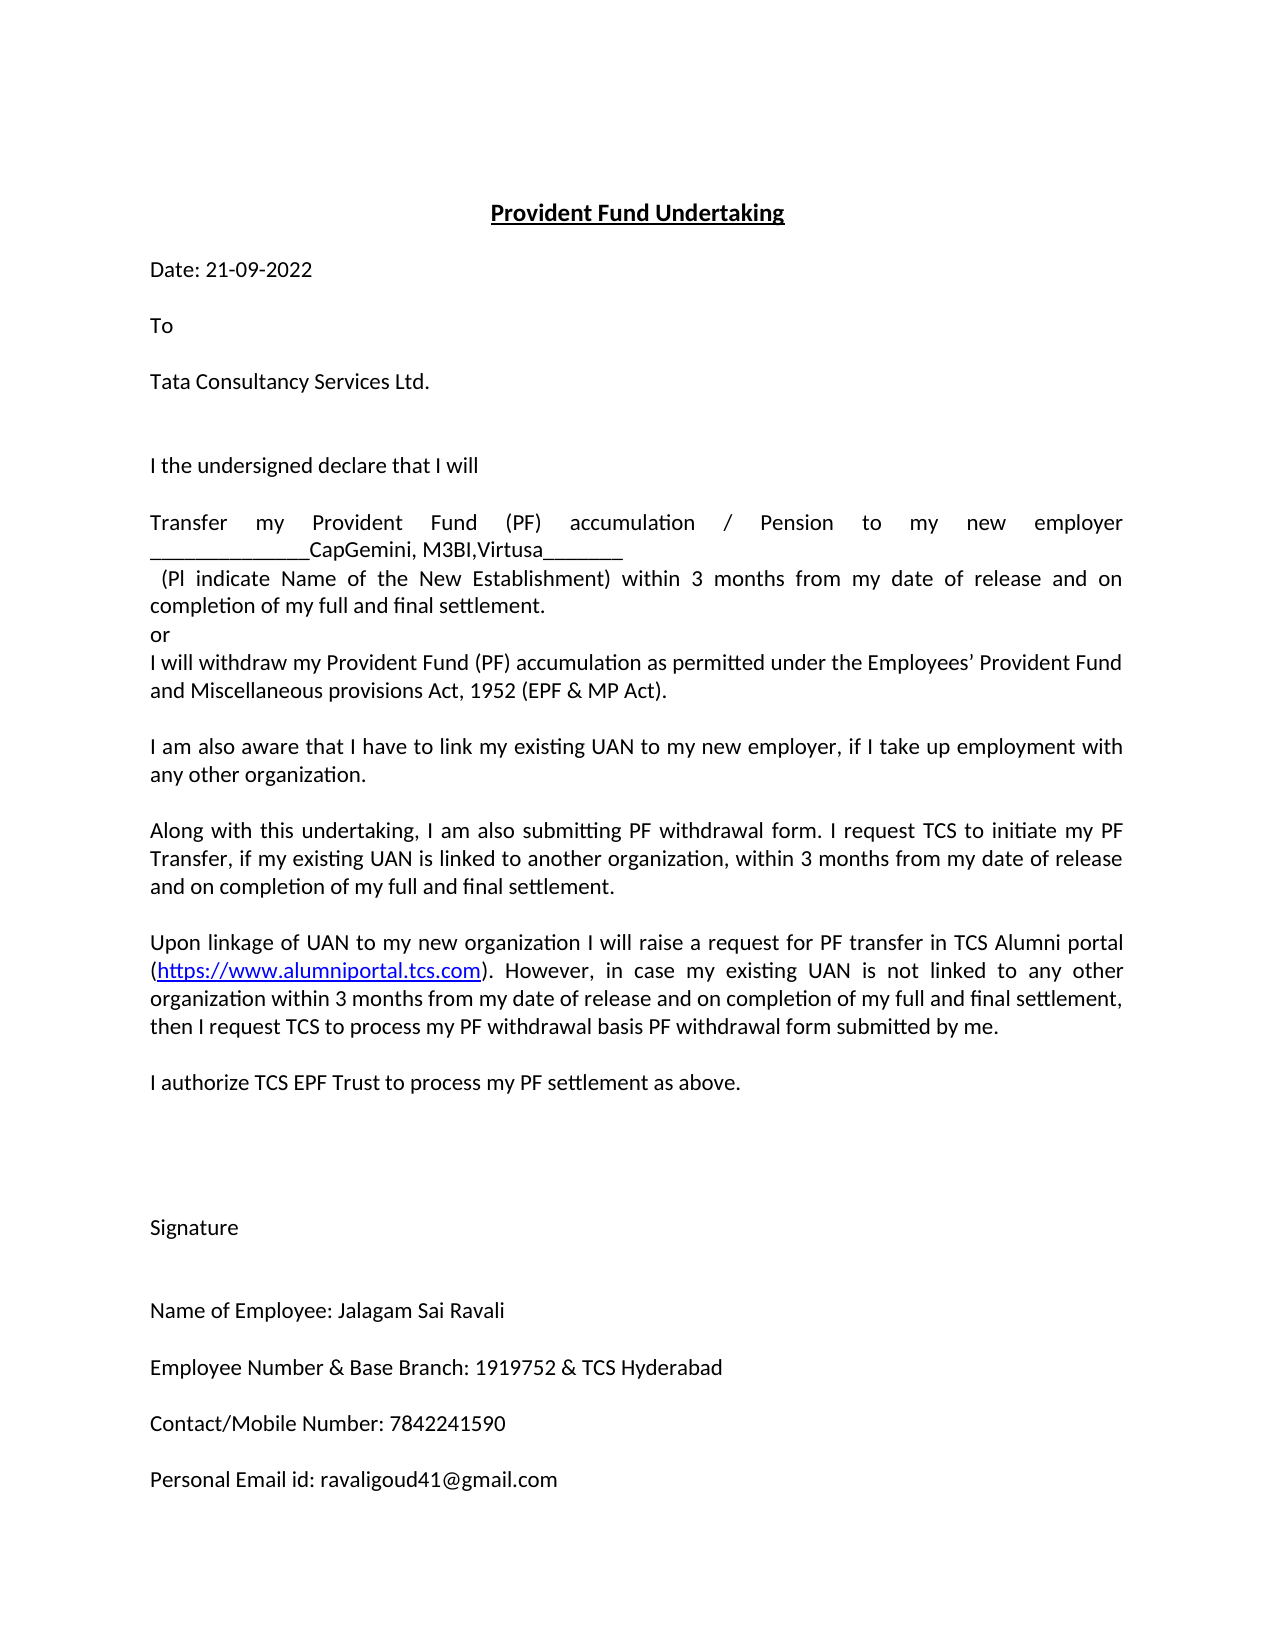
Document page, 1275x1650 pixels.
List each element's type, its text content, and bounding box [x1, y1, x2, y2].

text I am also aware that I have to link my existing UAN to my new employer, if I take up employment with any other organization. [150, 732, 1125, 788]
text Transfer my Provident Fund (PF) accumulation / Pension to my new employer ______________CapGemini, M3BI,Virtusa_______ [150, 508, 1125, 564]
text Personal Email id: ravaligoud41@gmail.com [150, 1465, 1125, 1493]
text Date: 21-09-2022 [150, 255, 1125, 283]
text Provident Fund Undertaking [150, 197, 1125, 227]
text or [150, 620, 1125, 648]
text To [150, 311, 1125, 339]
text Along with this undertaking, I am also submitting PF withdrawal form. I request TCS to initiate my PF Transfer, if my existing UAN is linked to another organization, within 3 months from my date of release and on completion of my full and final settlement. [150, 816, 1125, 900]
text Employee Number & Base Branch: 1919752 & TCS Hyderabad [150, 1353, 1125, 1381]
text Name of Employee: Jalagam Sai Ravali [150, 1297, 1125, 1325]
text Contact/Mobile Number: 7842241590 [150, 1409, 1125, 1437]
text Tata Consultancy Services Ltd. [150, 367, 1125, 396]
text (Pl indicate Name of the New Establishment) within 3 months from my date of release and on completion of my full and final settlement. [150, 564, 1125, 620]
text I authorize TCS EPF Trust to process my PF settlement as above. [150, 1068, 1125, 1096]
text I will withdraw my Provident Fund (PF) accumulation as permitted under the Employees’ Provident Fund and Miscellaneous provisions Act, 1952 (EPF & MP Act). [150, 648, 1125, 704]
text Signature [150, 1213, 1125, 1241]
text Upon linkage of UAN to my new organization I will raise a request for PF transfer in TCS Alumni portal (https://www.alumniportal.tcs.com). However, in case my existing UAN is not linked to any other organization within 3 months from my date of release and on completion of my full and final settlement, then I request TCS to process my PF withdrawal basis PF withdrawal form submitted by me. [150, 928, 1125, 1040]
text I the undersigned declare that I will [150, 452, 1125, 479]
